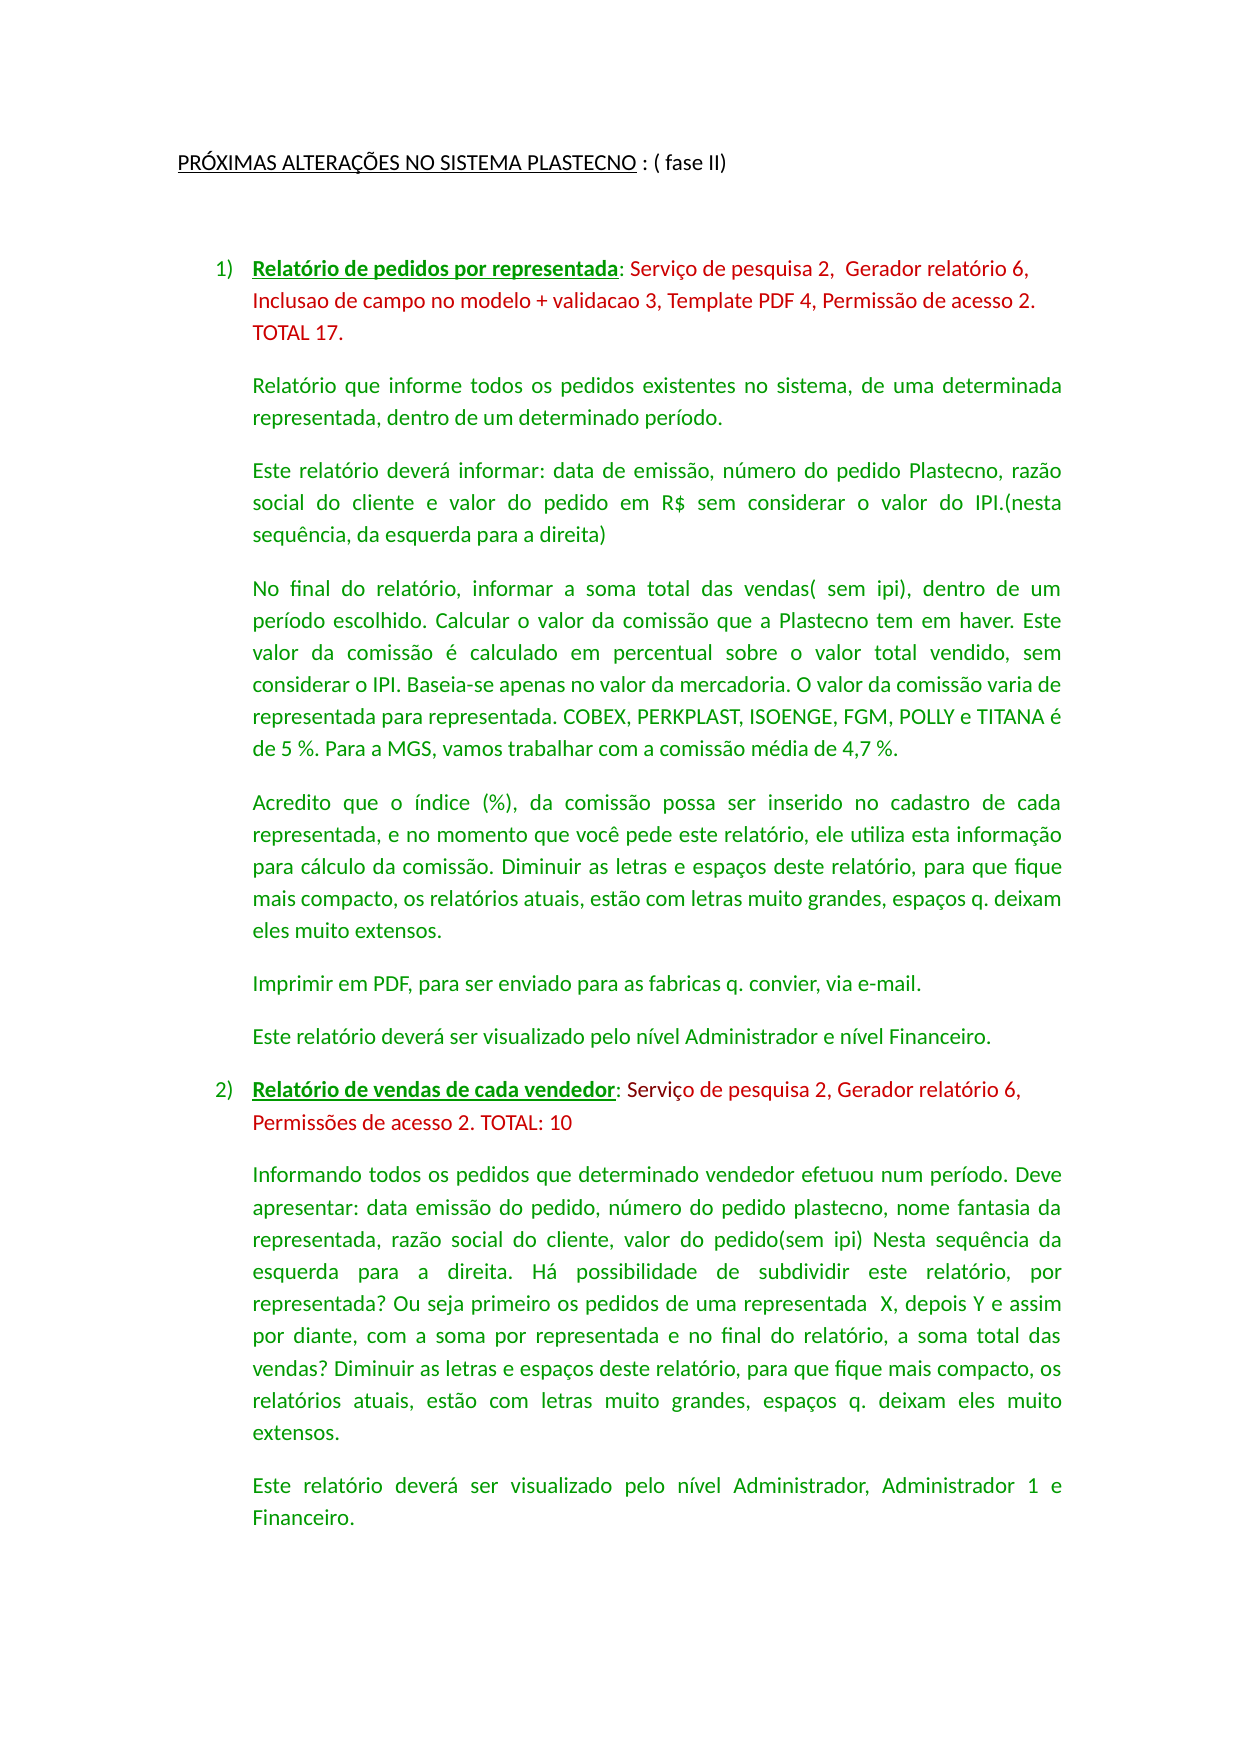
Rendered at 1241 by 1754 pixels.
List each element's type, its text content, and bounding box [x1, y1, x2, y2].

list Relatório de pedidos por representada: Serviço de pesquisa 2, Gerador relatório 6, Inclusao de campo no modelo + validacao 3, Template PDF 4, Permissão de acesso 2. TOTAL 17. [215, 254, 1063, 346]
text PRÓXIMAS ALTERAÇÕES NO SISTEMA PLASTECNO : ( fase II) [177, 148, 1063, 176]
list Este relatório deverá ser visualizado pelo nível Administrador e nível Financeiro. [252, 1022, 1063, 1050]
list Este relatório deverá informar: data de emissão, número do pedido Plastecno, razão social do cliente e valor do pedido em R$ sem considerar o valor do IPI.(nesta sequência, da esquerda para a direita) [252, 456, 1063, 549]
list No final do relatório, informar a soma total das vendas( sem ipi), dentro de um período escolhido. Calcular o valor da comissão que a Plastecno tem em haver. Este valor da comissão é calculado em percentual sobre o valor total vendido, sem considerar o IPI. Baseia-se apenas no valor da mercadoria. O valor da comissão varia de representada para representada. COBEX, PERKPLAST, ISOENGE, FGM, POLLY e TITANA é de 5 %. Para a MGS, vamos trabalhar com a comissão média de 4,7 %. [252, 574, 1063, 763]
list Acredito que o índice (%), da comissão possa ser inserido no cadastro de cada representada, e no momento que você pede este relatório, ele utiliza esta informação para cálculo da comissão. Diminuir as letras e espaços deste relatório, para que fique mais compacto, os relatórios atuais, estão com letras muito grandes, espaços q. deixam eles muito extensos. [252, 788, 1063, 944]
list Imprimir em PDF, para ser enviado para as fabricas q. convier, via e-mail. [252, 969, 1063, 997]
list Este relatório deverá ser visualizado pelo nível Administrador, Administrador 1 e Financeiro. [252, 1471, 1063, 1531]
list Relatório de vendas de cada vendedor: Serviço de pesquisa 2, Gerador relatório 6, Permissões de acesso 2. TOTAL: 10 [215, 1075, 1063, 1136]
list Informando todos os pedidos que determinado vendedor efetuou num período. Deve apresentar: data emissão do pedido, número do pedido plastecno, nome fantasia da representada, razão social do cliente, valor do pedido(sem ipi) Nesta sequência da esquerda para a direita. Há possibilidade de subdividir este relatório, por representada? Ou seja primeiro os pedidos de uma representada X, depois Y e assim por diante, com a soma por representada e no final do relatório, a soma total das vendas? Diminuir as letras e espaços deste relatório, para que fique mais compacto, os relatórios atuais, estão com letras muito grandes, espaços q. deixam eles muito extensos. [252, 1161, 1063, 1446]
list Relatório que informe todos os pedidos existentes no sistema, de uma determinada representada, dentro de um determinado período. [252, 371, 1063, 431]
